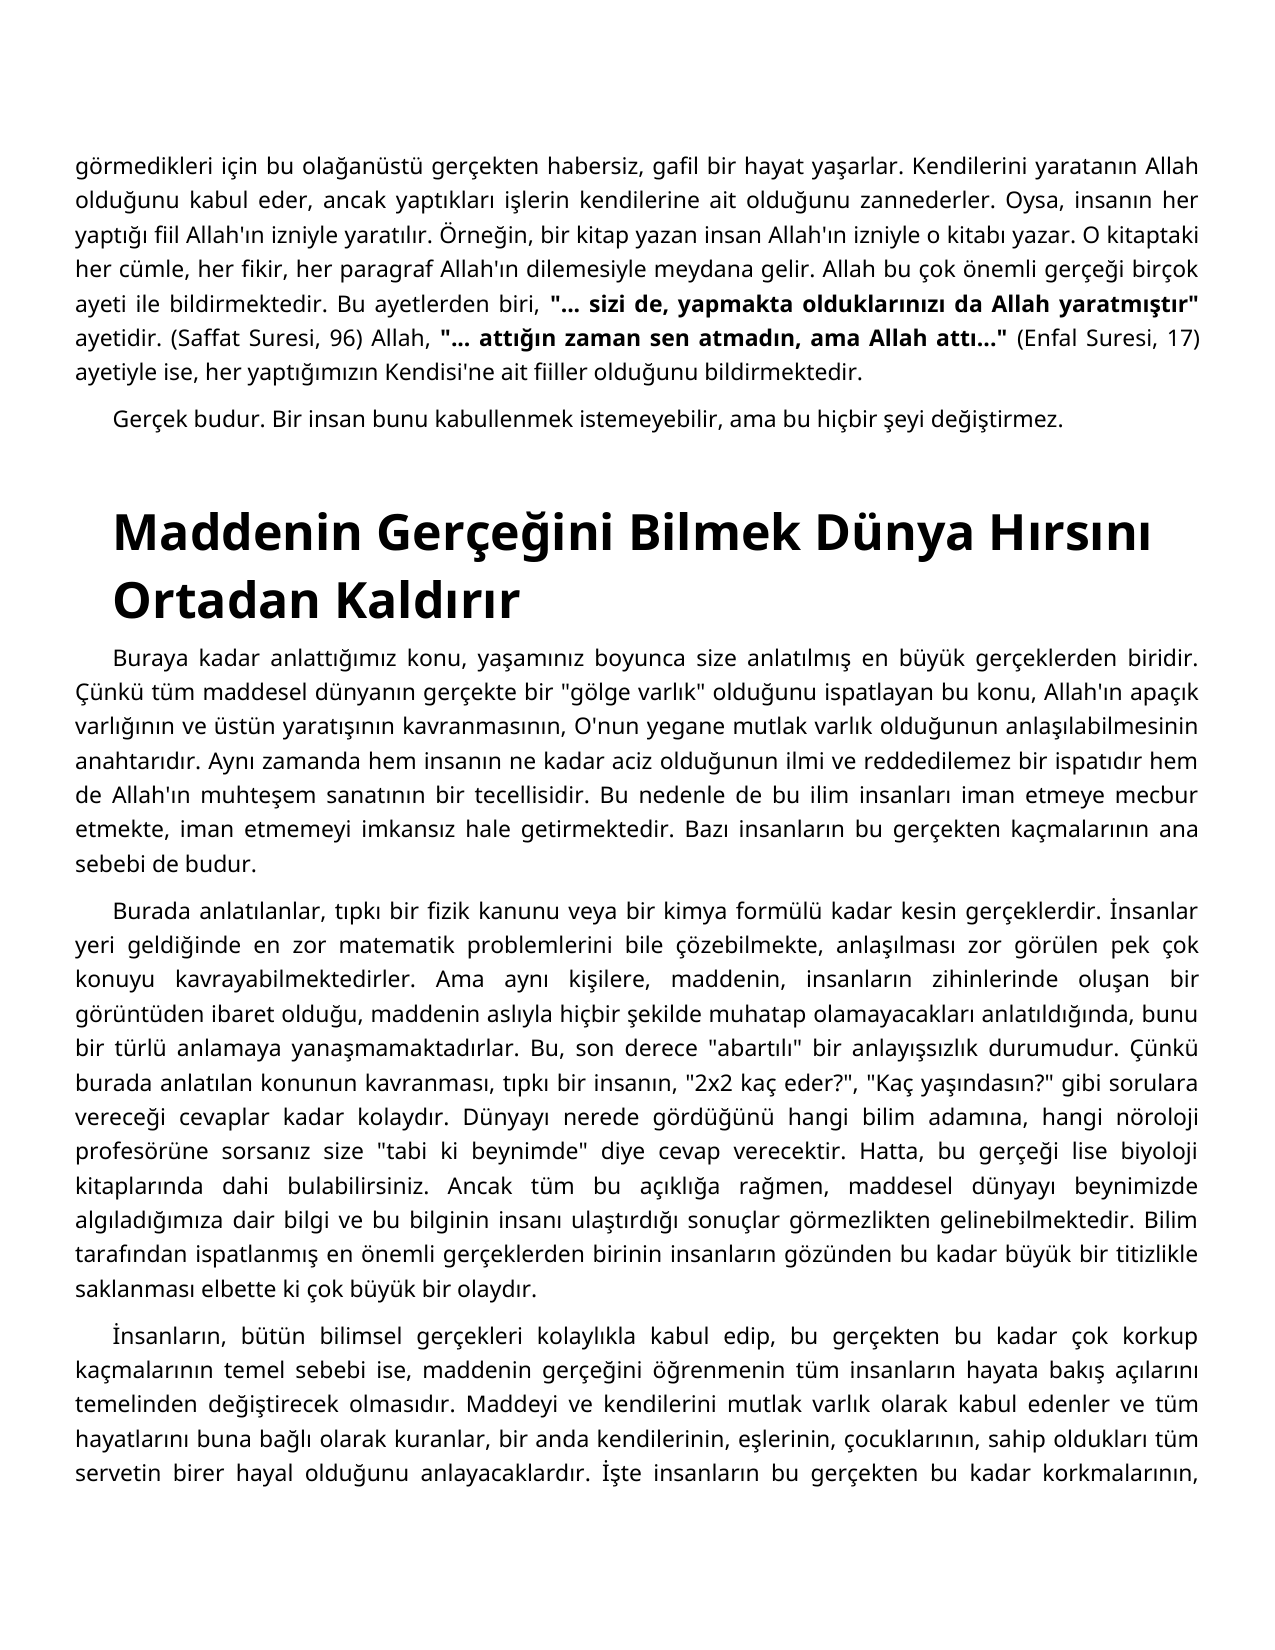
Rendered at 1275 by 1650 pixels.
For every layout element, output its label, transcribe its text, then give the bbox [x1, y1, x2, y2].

subtitle Maddenin Gerçeğini Bilmek Dünya Hırsını Ortadan Kaldırır [112, 497, 1200, 633]
text İnsanların, bütün bilimsel gerçekleri kolaylıkla kabul edip, bu gerçekten bu kadar çok korkup kaçmalarının temel sebebi ise, maddenin gerçeğini öğrenmenin tüm insanların hayata bakış açılarını temelinden değiştirecek olmasıdır. Maddeyi ve kendilerini mutlak varlık olarak kabul edenler ve tüm hayatlarını buna bağlı olarak kuranlar, bir anda kendilerinin, eşlerinin, çocuklarının, sahip oldukları tüm servetin birer hayal olduğunu anlayacaklardır. İşte insanların bu gerçekten bu kadar korkmalarının, [75, 1319, 1200, 1488]
text Buraya kadar anlattığımız konu, yaşamınız boyunca size anlatılmış en büyük gerçeklerden biridir. Çünkü tüm maddesel dünyanın gerçekte bir "gölge varlık" olduğunu ispatlayan bu konu, Allah'ın apaçık varlığının ve üstün yaratışının kavranmasının, O'nun yegane mutlak varlık olduğunun anlaşılabilmesinin anahtarıdır. Aynı zamanda hem insanın ne kadar aciz olduğunun ilmi ve reddedilemez bir ispatıdır hem de Allah'ın muhteşem sanatının bir tecellisidir. Bu nedenle de bu ilim insanları iman etmeye mecbur etmekte, iman etmemeyi imkansız hale getirmektedir. Bazı insanların bu gerçekten kaçmalarının ana sebebi de budur. [75, 641, 1200, 879]
text Gerçek budur. Bir insan bunu kabullenmek istemeyebilir, ama bu hiçbir şeyi değiştirmez. [75, 403, 1200, 434]
text Burada anlatılanlar, tıpkı bir fizik kanunu veya bir kimya formülü kadar kesin gerçeklerdir. İnsanlar yeri geldiğinde en zor matematik problemlerini bile çözebilmekte, anlaşılması zor görülen pek çok konuyu kavrayabilmektedirler. Ama aynı kişilere, maddenin, insanların zihinlerinde oluşan bir görüntüden ibaret olduğu, maddenin aslıyla hiçbir şekilde muhatap olamayacakları anlatıldığında, bunu bir türlü anlamaya yanaşmamaktadırlar. Bu, son derece "abartılı" bir anlayışsızlık durumudur. Çünkü burada anlatılan konunun kavranması, tıpkı bir insanın, "2x2 kaç eder?", "Kaç yaşındasın?" gibi sorulara vereceği cevaplar kadar kolaydır. Dünyayı nerede gördüğünü hangi bilim adamına, hangi nöroloji profesörüne sorsanız size "tabi ki beynimde" diye cevap verecektir. Hatta, bu gerçeği lise biyoloji kitaplarında dahi bulabilirsiniz. Ancak tüm bu açıklığa rağmen, maddesel dünyayı beynimizde algıladığımıza dair bilgi ve bu bilginin insanı ulaştırdığı sonuçlar görmezlikten gelinebilmektedir. Bilim tarafından ispatlanmış en önemli gerçeklerden birinin insanların gözünden bu kadar büyük bir titizlikle saklanması elbette ki çok büyük bir olaydır. [75, 894, 1200, 1304]
text görmedikleri için bu olağanüstü gerçekten habersiz, gafil bir hayat yaşarlar. Kendilerini yaratanın Allah olduğunu kabul eder, ancak yaptıkları işlerin kendilerine ait olduğunu zannederler. Oysa, insanın her yaptığı fiil Allah'ın izniyle yaratılır. Örneğin, bir kitap yazan insan Allah'ın izniyle o kitabı yazar. O kitaptaki her cümle, her fikir, her paragraf Allah'ın dilemesiyle meydana gelir. Allah bu çok önemli gerçeği birçok ayeti ile bildirmektedir. Bu ayetlerden biri, "... sizi de, yapmakta olduklarınızı da Allah yaratmıştır" ayetidir. (Saffat Suresi, 96) Allah, "... attığın zaman sen atmadın, ama Allah attı..." (Enfal Suresi, 17) ayetiyle ise, her yaptığımızın Kendisi'ne ait fiiller olduğunu bildirmektedir. [75, 150, 1200, 387]
